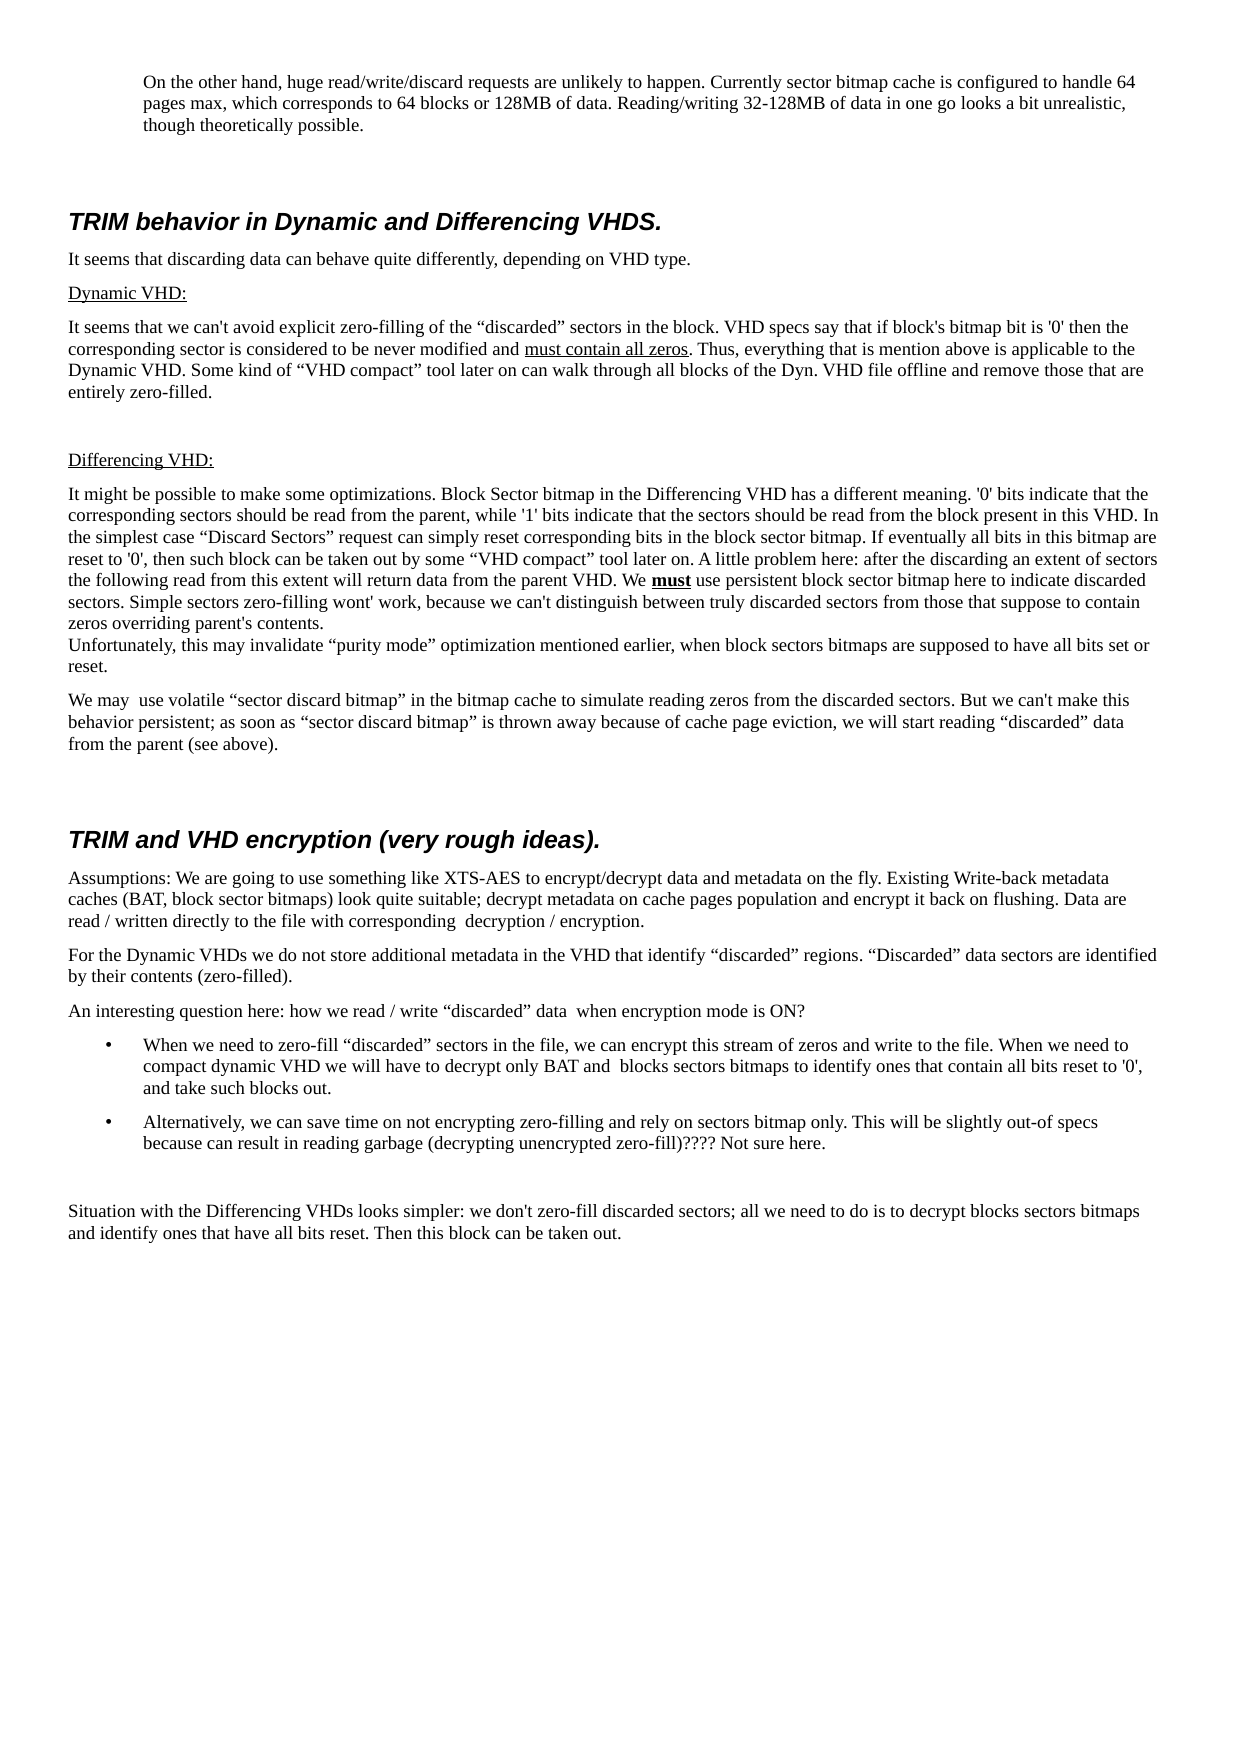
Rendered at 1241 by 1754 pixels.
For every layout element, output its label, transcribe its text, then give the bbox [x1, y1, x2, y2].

text It might be possible to make some optimizations. Block Sector bitmap in the Differencing VHD has a different meaning. '0' bits indicate that the corresponding sectors should be read from the parent, while '1' bits indicate that the sectors should be read from the block present in this VHD. In the simplest case “Discard Sectors” request can simply reset corresponding bits in the block sector bitmap. If eventually all bits in this bitmap are reset to '0', then such block can be taken out by some “VHD compact” tool later on. A little problem here: after the discarding an extent of sectors the following read from this extent will return data from the parent VHD. We must use persistent block sector bitmap here to indicate discarded sectors. Simple sectors zero-filling wont' work, because we can't distinguish between truly discarded sectors from those that suppose to contain zeros overriding parent's contents. Unfortunately, this may invalidate “purity mode” optimization mentioned earlier, when block sectors bitmaps are supposed to have all bits set or reset. [68, 483, 1161, 677]
list When we need to zero-fill “discarded” sectors in the file, we can encrypt this stream of zeros and write to the file. When we need to compact dynamic VHD we will have to decrypt only BAT and blocks sectors bitmaps to identify ones that contain all bits reset to '0', and take such blocks out. [105, 1033, 1161, 1098]
list Alternatively, we can save time on not encrypting zero-filling and rely on sectors bitmap only. This will be slightly out-of specs because can result in reading garbage (decrypting unencrypted zero-fill)???? Not sure here. [105, 1111, 1161, 1154]
subtitle TRIM and VHD encryption (very rough ideas). [68, 826, 1161, 854]
text It seems that we can't avoid explicit zero-filling of the “discarded” sectors in the block. VHD specs say that if block's bitmap bit is '0' then the corresponding sector is considered to be never modified and must contain all zeros. Thus, everything that is mention above is applicable to the Dynamic VHD. Some kind of “VHD compact” tool later on can walk through all blocks of the Dyn. VHD file offline and remove those that are entirely zero-filled. [68, 316, 1161, 402]
text Dynamic VHD: [68, 282, 1161, 303]
text Assumptions: We are going to use something like XTS-AES to encrypt/decrypt data and metadata on the fly. Existing Write-back metadata caches (BAT, block sector bitmaps) look quite suitable; decrypt metadata on cache pages population and encrypt it back on flushing. Data are read / written directly to the file with corresponding decryption / encryption. [68, 867, 1161, 931]
text Differencing VHD: [68, 449, 1161, 470]
text It seems that discarding data can behave quite differently, depending on VHD type. [68, 248, 1161, 269]
text An interesting question here: how we read / write “discarded” data when encryption mode is ON? [68, 999, 1161, 1021]
list On the other hand, huge read/write/discard requests are unlikely to happen. Currently sector bitmap cache is configured to handle 64 pages max, which corresponds to 64 blocks or 128MB of data. Reading/writing 32-128MB of data in one go looks a bit unrealistic, though theoretically possible. [105, 71, 1161, 135]
text For the Dynamic VHDs we do not store additional metadata in the VHD that identify “discarded” regions. “Discarded” data sectors are identified by their contents (zero-filled). [68, 944, 1161, 987]
subtitle TRIM behavior in Dynamic and Differencing VHDS. [68, 207, 1161, 235]
text Situation with the Differencing VHDs looks simpler: we don't zero-fill discarded sectors; all we need to do is to decrypt blocks sectors bitmaps and identify ones that have all bits reset. Then this block can be taken out. [68, 1200, 1161, 1243]
text We may use volatile “sector discard bitmap” in the bitmap cache to simulate reading zeros from the discarded sectors. But we can't make this behavior persistent; as soon as “sector discard bitmap” is thrown away because of cache page eviction, we will start reading “discarded” data from the parent (see above). [68, 689, 1161, 754]
